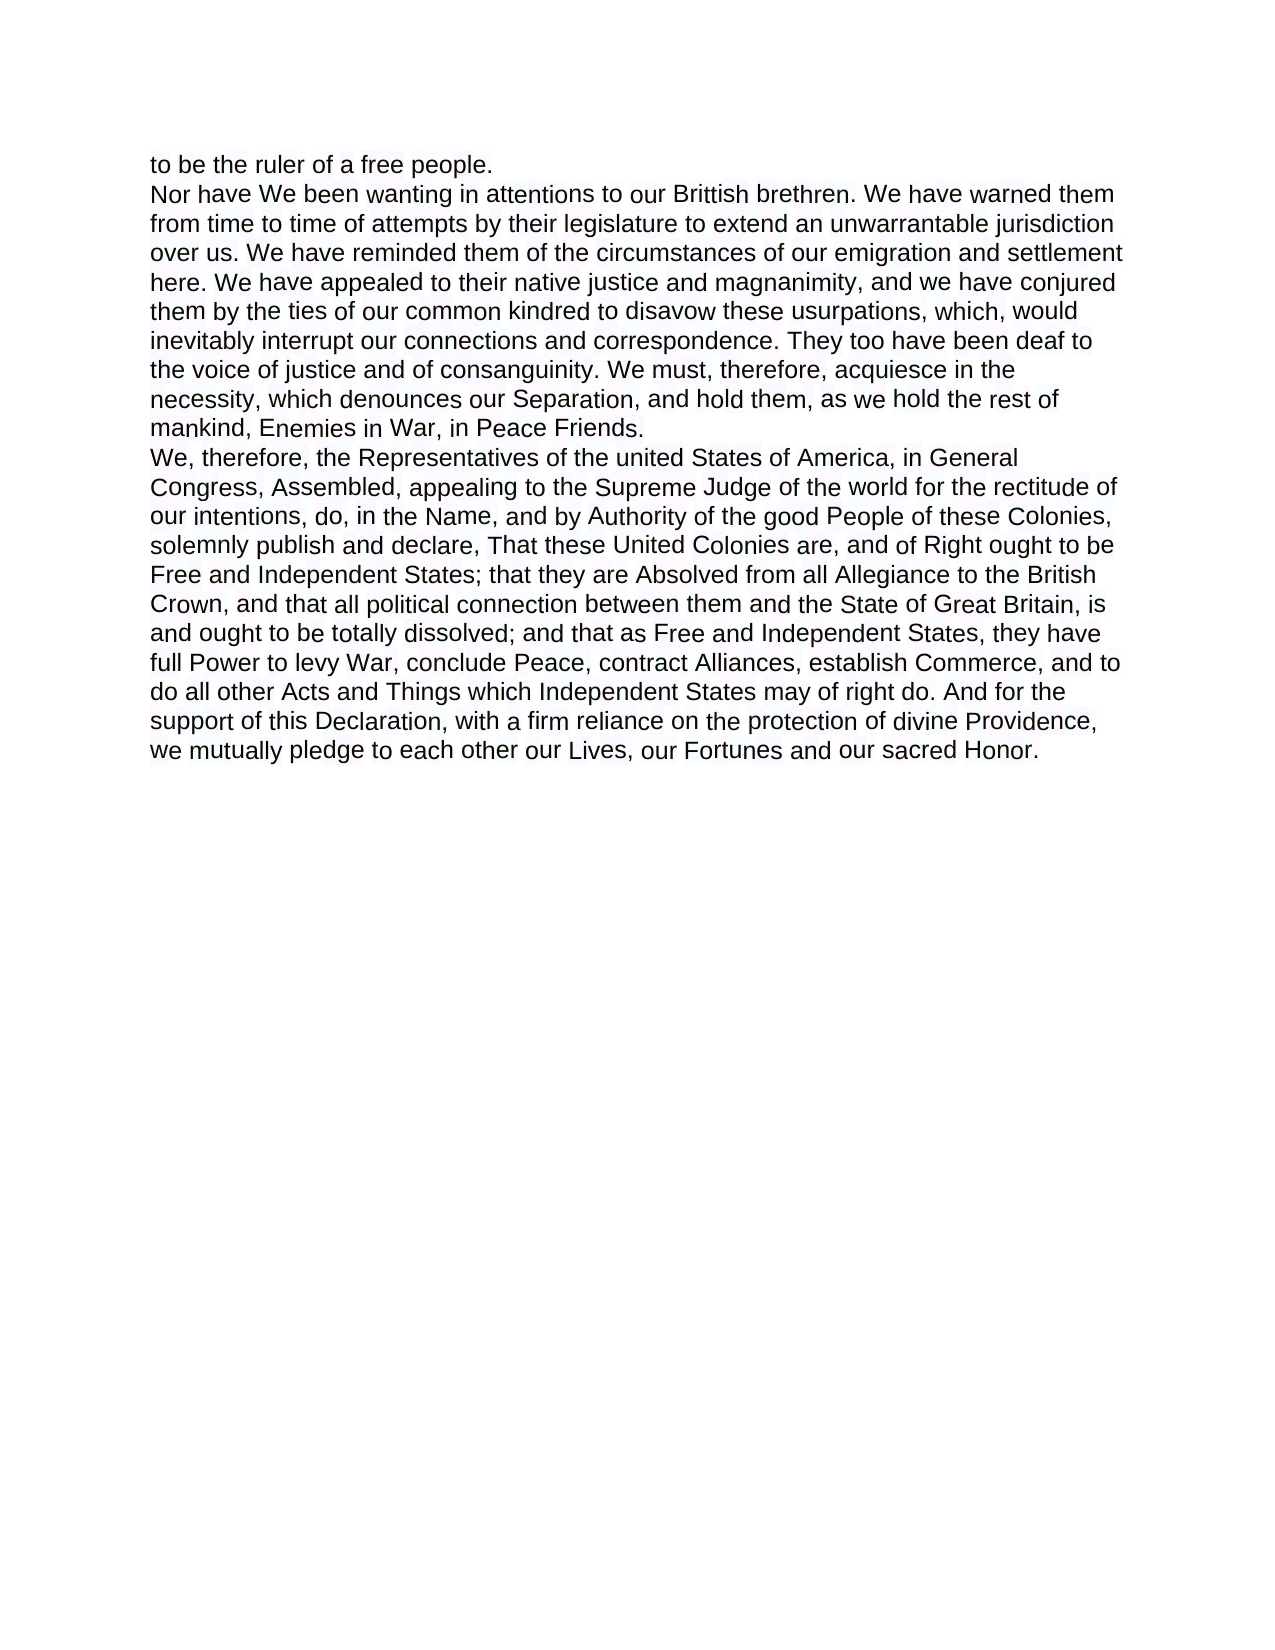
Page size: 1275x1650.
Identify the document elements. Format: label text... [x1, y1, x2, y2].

text Nor have We been wanting in attentions to our Brittish brethren. We have warned them from time to time of attempts by their legislature to extend an unwarrantable jurisdiction over us. We have reminded them of the circumstances of our emigration and settlement here. We have appealed to their native justice and magnanimity, and we have conjured them by the ties of our common kindred to disavow these usurpations, which, would inevitably interrupt our connections and correspondence. They too have been deaf to the voice of justice and of consanguinity. We must, therefore, acquiesce in the necessity, which denounces our Separation, and hold them, as we hold the rest of mankind, Enemies in War, in Peace Friends. [150, 179, 1125, 443]
text We, therefore, the Representatives of the united States of America, in General Congress, Assembled, appealing to the Supreme Judge of the world for the rectitude of our intentions, do, in the Name, and by Authority of the good People of these Colonies, solemnly publish and declare, That these United Colonies are, and of Right ought to be Free and Independent States; that they are Absolved from all Allegiance to the British Crown, and that all political connection between them and the State of Great Britain, is and ought to be totally dissolved; and that as Free and Independent States, they have full Power to levy War, conclude Peace, contract Alliances, establish Commerce, and to do all other Acts and Things which Independent States may of right do. And for the support of this Declaration, with a firm reliance on the protection of divine Providence, we mutually pledge to each other our Lives, our Fortunes and our sacred Honor. [1018, 443, 1125, 765]
text In every stage of these Oppressions We have Petitioned for Redress in the most humble terms: Our repeated Petitions have been answered only by repeated injury. A Prince whose character is thus marked by every act which may define a Tyrant, is unfit to be the ruler of a free people. [493, 150, 1125, 179]
